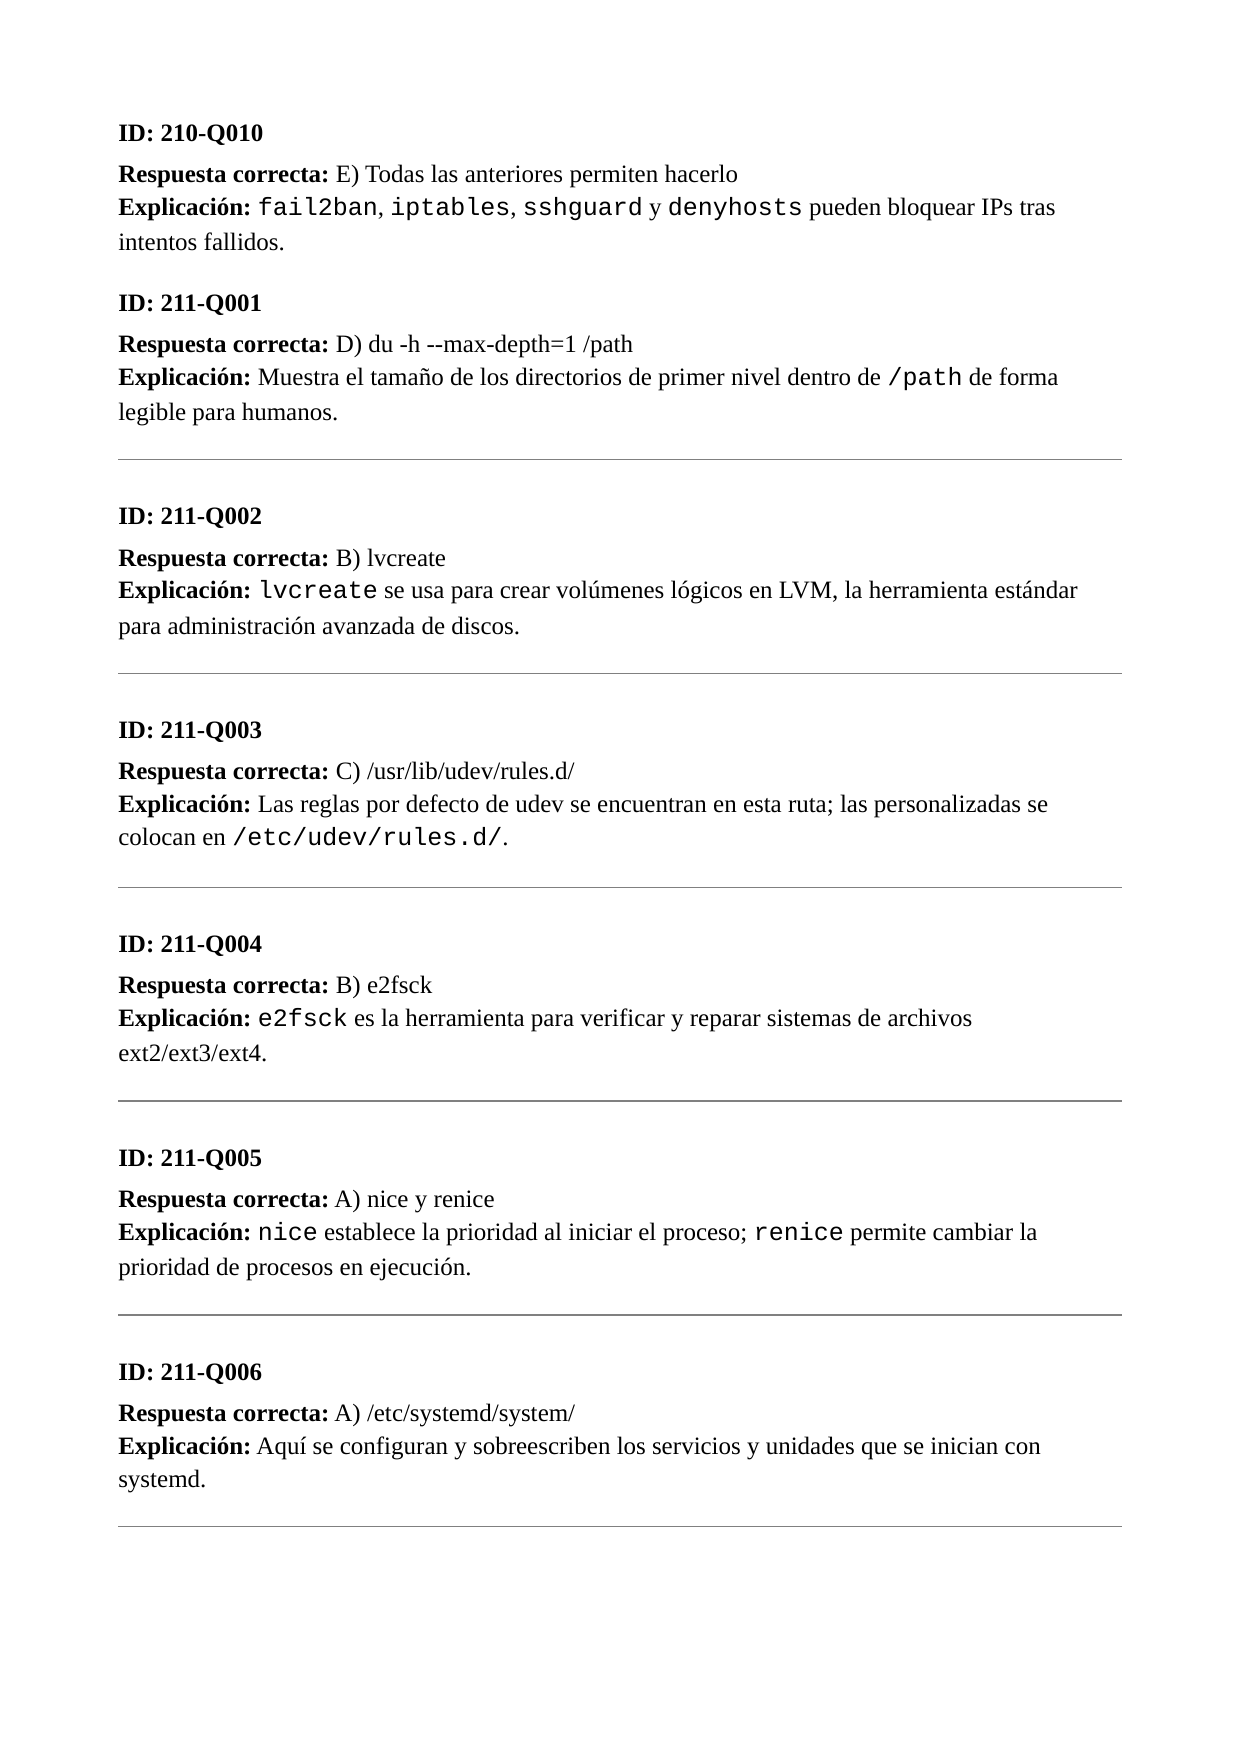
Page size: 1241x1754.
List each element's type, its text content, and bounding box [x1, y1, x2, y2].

subtitle ID: 211-Q003 [118, 715, 1122, 744]
text Respuesta correcta: B) e2fsck Explicación: e2fsck es la herramienta para verificar y reparar sistemas de archivos ext2/ext3/ext4. [118, 970, 1122, 1067]
subtitle ID: 211-Q001 [118, 288, 1122, 316]
subtitle ID: 211-Q002 [118, 501, 1122, 530]
text Respuesta correcta: A) /etc/systemd/system/ Explicación: Aquí se configuran y sobreescriben los servicios y unidades que se inician con systemd. [118, 1398, 1122, 1493]
subtitle ID: 211-Q004 [118, 929, 1122, 958]
subtitle ID: 211-Q006 [118, 1357, 1122, 1385]
subtitle ID: 211-Q005 [118, 1143, 1122, 1172]
subtitle ID: 210-Q010 [118, 118, 1122, 147]
text Respuesta correcta: D) du -h --max-depth=1 /path Explicación: Muestra el tamaño de los directorios de primer nivel dentro de /path de forma legible para humanos. [118, 329, 1122, 426]
text Respuesta correcta: B) lvcreate Explicación: lvcreate se usa para crear volúmenes lógicos en LVM, la herramienta estándar para administración avanzada de discos. [118, 543, 1122, 639]
text Respuesta correcta: E) Todas las anteriores permiten hacerlo Explicación: fail2ban, iptables, sshguard y denyhosts pueden bloquear IPs tras intentos fallidos. [118, 159, 1122, 256]
text Respuesta correcta: A) nice y renice Explicación: nice establece la prioridad al iniciar el proceso; renice permite cambiar la prioridad de procesos en ejecución. [118, 1184, 1122, 1281]
text Respuesta correcta: C) /usr/lib/udev/rules.d/ Explicación: Las reglas por defecto de udev se encuentran en esta ruta; las personalizadas se colocan en /etc/udev/rules.d/. [118, 756, 1122, 853]
